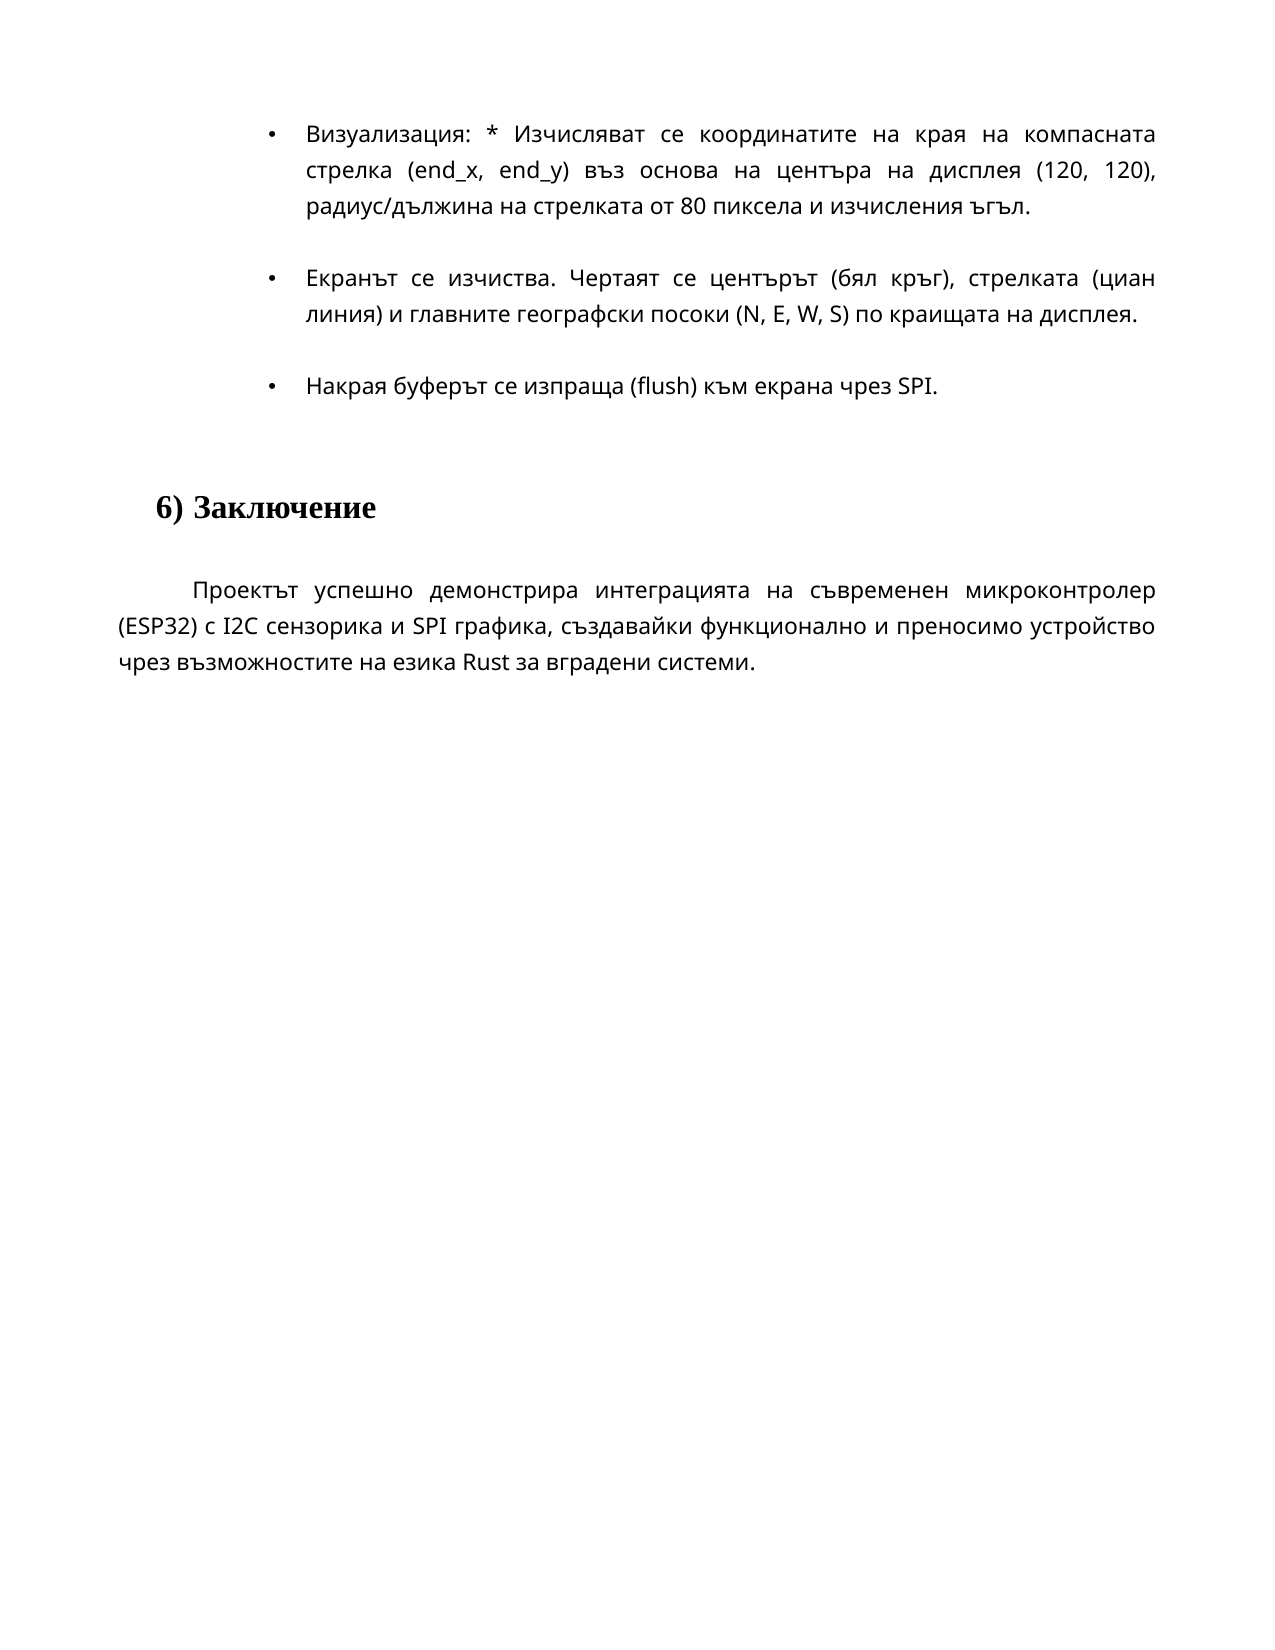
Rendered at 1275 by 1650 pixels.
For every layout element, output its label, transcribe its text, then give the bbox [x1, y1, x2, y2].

list Накрая буферът се изпраща (flush) към екрана чрез SPI. [268, 370, 1157, 401]
subtitle Заключение [156, 487, 1157, 526]
list Проектът успешно демонстрира интеграцията на съвременен микроконтролер (ESP32) с I2C сензорика и SPI графика, създавайки функционално и преносимо устройство чрез възможностите на езика Rust за вградени системи. [118, 574, 1157, 677]
list Екранът се изчиства. Чертаят се центърът (бял кръг), стрелката (циан линия) и главните географски посоки (N, E, W, S) по краищата на дисплея. [268, 262, 1157, 329]
list Визуализация: * Изчисляват се координатите на края на компасната стрелка (end_x, end_y) въз основа на центъра на дисплея (120, 120), радиус/дължина на стрелката от 80 пиксела и изчисления ъгъл. [268, 118, 1157, 221]
